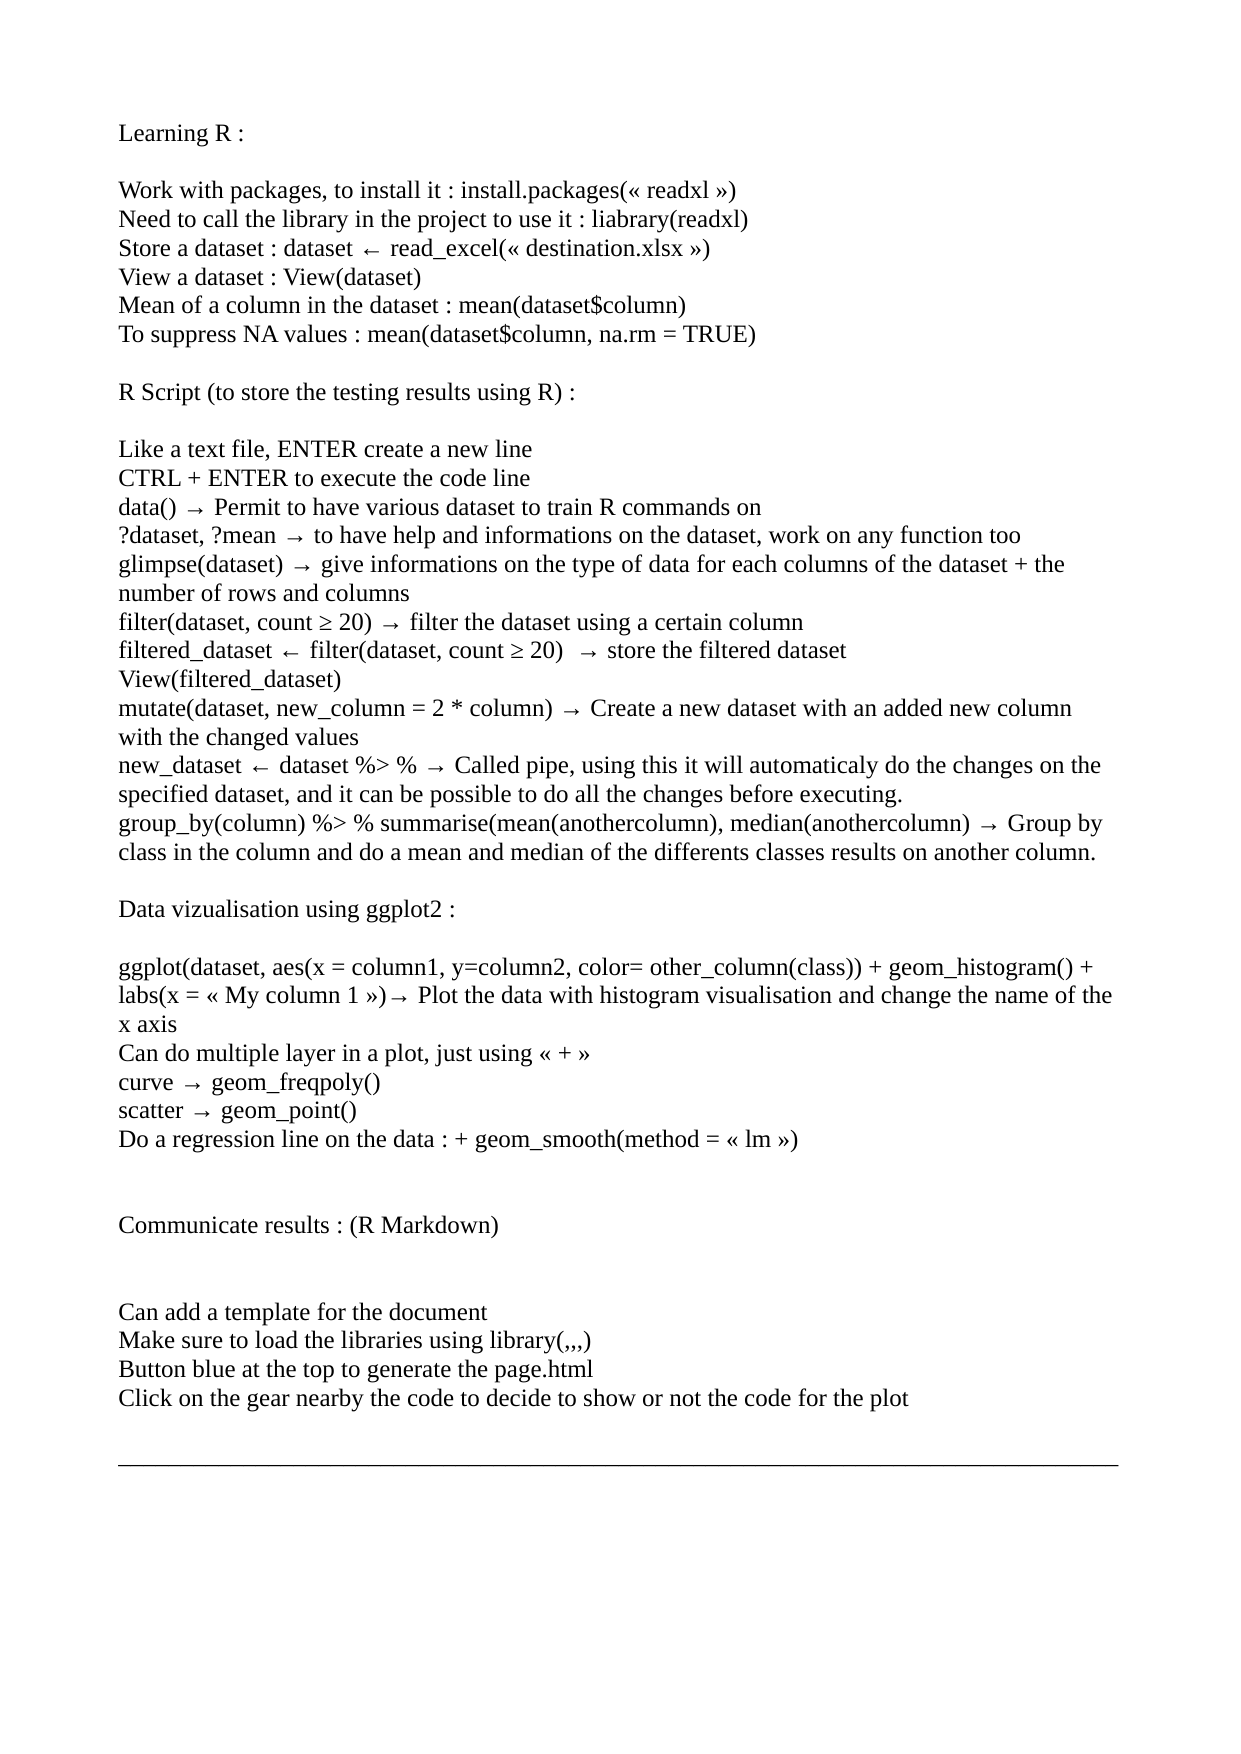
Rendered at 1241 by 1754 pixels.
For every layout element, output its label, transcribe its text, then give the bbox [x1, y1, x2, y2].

text Button blue at the top to generate the page.html [118, 1354, 1122, 1383]
text filter(dataset, count ≥ 20) → filter the dataset using a certain column [118, 607, 1122, 636]
text Click on the gear nearby the code to decide to show or not the code for the plot [118, 1383, 1122, 1412]
text data() → Permit to have various dataset to train R commands on [118, 492, 1122, 521]
text Need to call the library in the project to use it : liabrary(readxl) [118, 204, 1122, 233]
text View(filtered_dataset) [118, 664, 1122, 693]
text ggplot(dataset, aes(x = column1, y=column2, color= other_column(class)) + geom_histogram() + labs(x = « My column 1 »)→ Plot the data with histogram visualisation and change the name of the x axis [118, 952, 1122, 1038]
text scatter → geom_point() [118, 1096, 1122, 1124]
text Communicate results : (R Markdown) [118, 1211, 1122, 1239]
text filtered_dataset ← filter(dataset, count ≥ 20) → store the filtered dataset [118, 636, 1122, 664]
text Do a regression line on the data : + geom_smooth(method = « lm ») [118, 1124, 1122, 1153]
text Work with packages, to install it : install.packages(« readxl ») [118, 176, 1122, 204]
text View a dataset : View(dataset) [118, 262, 1122, 291]
text ________________________________________________________________________________ [118, 1441, 1122, 1469]
text Mean of a column in the dataset : mean(dataset$column) [118, 291, 1122, 319]
text curve → geom_freqpoly() [118, 1067, 1122, 1096]
text ?dataset, ?mean → to have help and informations on the dataset, work on any function too [118, 521, 1122, 549]
text glimpse(dataset) → give informations on the type of data for each columns of the dataset + the number of rows and columns [118, 549, 1122, 607]
text To suppress NA values : mean(dataset$column, na.rm = TRUE) [118, 319, 1122, 348]
text Learning R : [118, 118, 1122, 147]
text Like a text file, ENTER create a new line [118, 434, 1122, 463]
text group_by(column) %> % summarise(mean(anothercolumn), median(anothercolumn) → Group by class in the column and do a mean and median of the differents classes results on another column. [118, 808, 1122, 866]
text mutate(dataset, new_column = 2 * column) → Create a new dataset with an added new column with the changed values [118, 693, 1122, 751]
text Can add a template for the document [118, 1297, 1122, 1326]
text Store a dataset : dataset ← read_excel(« destination.xlsx ») [118, 233, 1122, 262]
text Data vizualisation using ggplot2 : [118, 894, 1122, 923]
text Make sure to load the libraries using library(,,,) [118, 1326, 1122, 1354]
text Can do multiple layer in a plot, just using « + » [118, 1038, 1122, 1067]
text R Script (to store the testing results using R) : [118, 377, 1122, 406]
text new_dataset ← dataset %> % → Called pipe, using this it will automaticaly do the changes on the specified dataset, and it can be possible to do all the changes before executing. [118, 751, 1122, 808]
text CTRL + ENTER to execute the code line [118, 463, 1122, 492]
